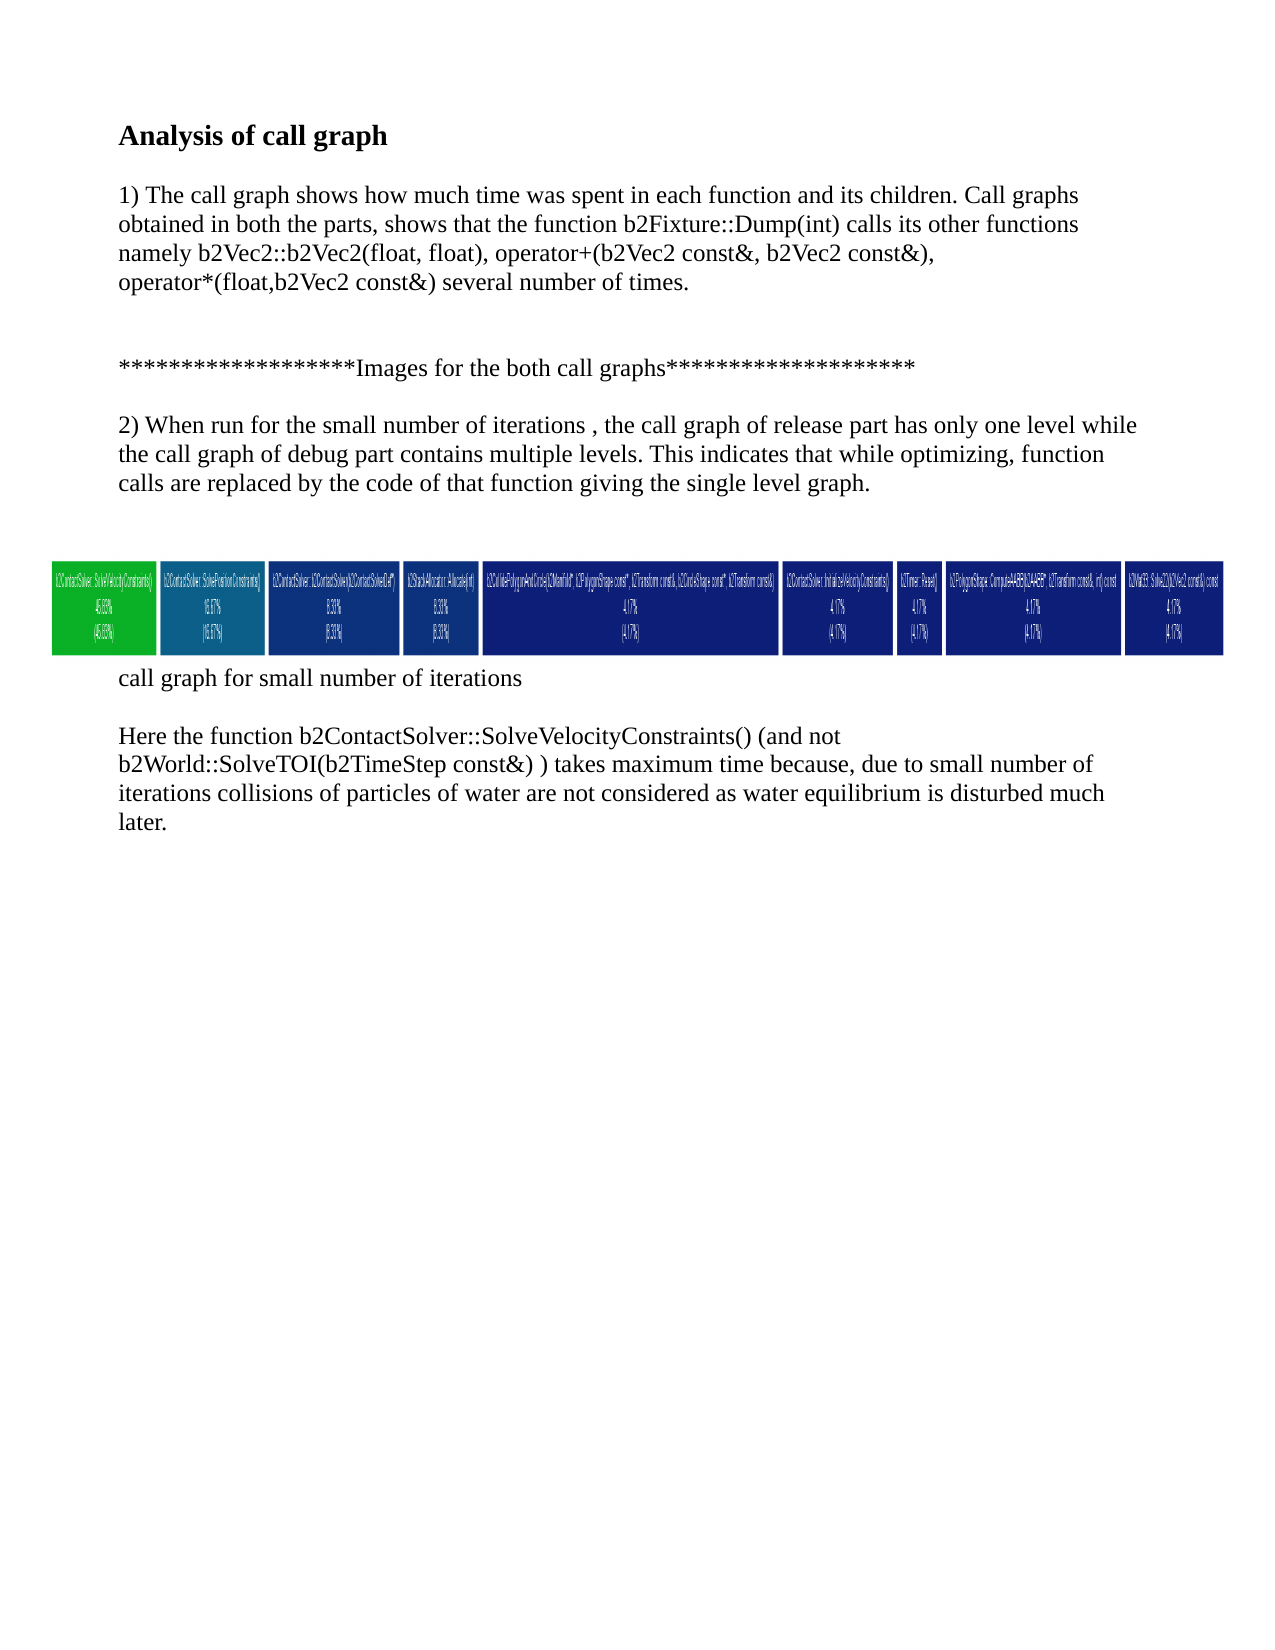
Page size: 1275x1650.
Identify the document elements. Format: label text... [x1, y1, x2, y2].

text Analysis of call graph [118, 118, 1157, 152]
text call graph for small number of iterations [118, 664, 1157, 692]
text Here the function b2ContactSolver::SolveVelocityConstraints() (and not b2World::SolveTOI(b2TimeStep const&) ) takes maximum time because, due to small number of iterations collisions of particles of water are not considered as water equilibrium is disturbed much later. [118, 721, 1157, 836]
text *******************Images for the both call graphs******************** [118, 353, 1157, 382]
text 2) When run for the small number of iterations , the call graph of release part has only one level while the call graph of debug part contains multiple levels. This indicates that while optimizing, function calls are replaced by the code of that function giving the single level graph. [118, 410, 1157, 497]
text 1) The call graph shows how much time was spent in each function and its children. Call graphs obtained in both the parts, shows that the function b2Fixture::Dump(int) calls its other functions namely b2Vec2::b2Vec2(float, float), operator+(b2Vec2 const&, b2Vec2 const&), operator*(float,b2Vec2 const&) several number of times. [118, 180, 1157, 295]
picture [50, 554, 1225, 664]
